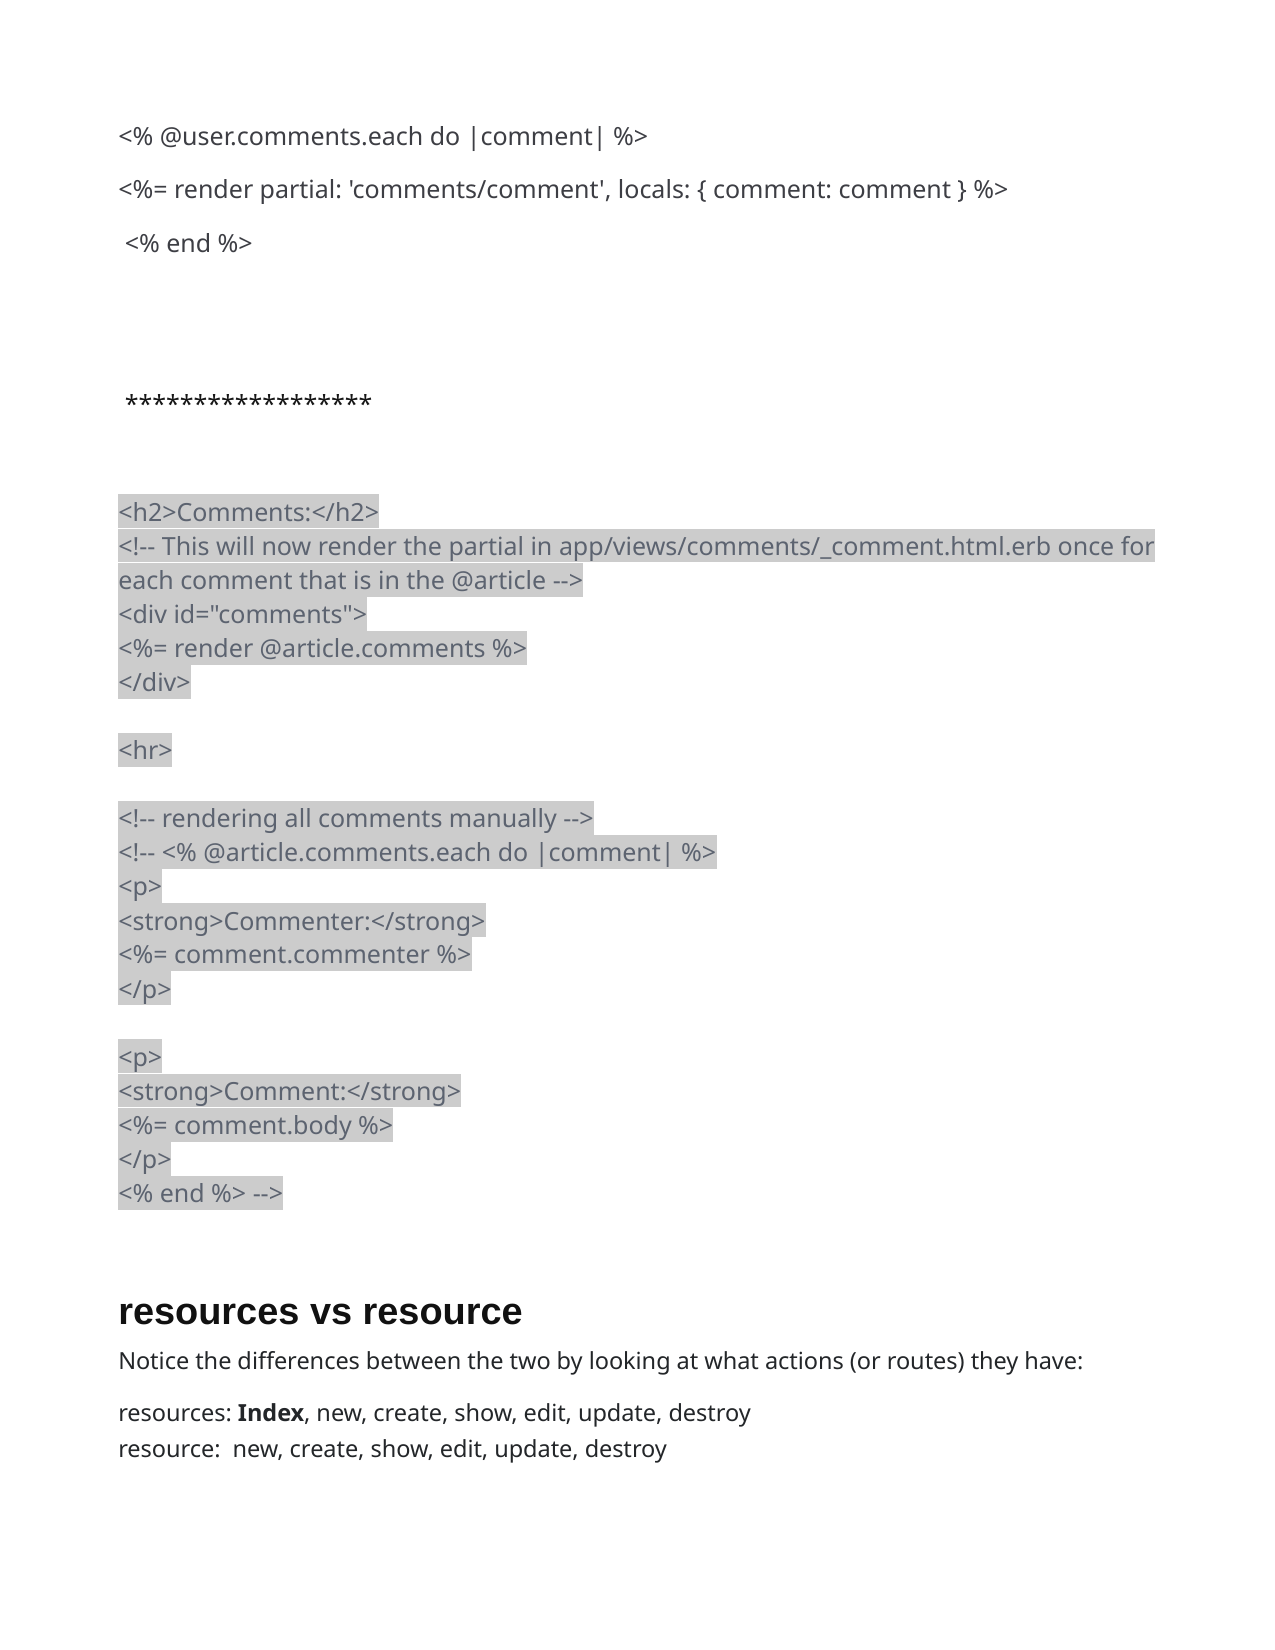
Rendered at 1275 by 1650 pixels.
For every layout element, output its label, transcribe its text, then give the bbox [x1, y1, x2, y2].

text <!-- <% @article.comments.each do |comment| %> [118, 835, 1157, 869]
text <hr> [118, 733, 1157, 767]
text <strong>Comment:</strong> [118, 1073, 1157, 1107]
text <!-- This will now render the partial in app/views/comments/_comment.html.erb once for each comment that is in the @article --> [118, 528, 1157, 597]
text <%= render partial: 'comments/comment', locals: { comment: comment } %> [118, 172, 1157, 206]
text <% @user.comments.each do |comment| %> [118, 118, 1157, 152]
text resource: new, create, show, edit, update, destroy [118, 1433, 1157, 1465]
text <% end %> [118, 226, 1157, 260]
text ****************** [118, 387, 1157, 421]
text Notice the differences between the two by looking at what actions (or routes) they have: [118, 1344, 1157, 1377]
subtitle resources vs resource [118, 1288, 1157, 1332]
text <h2>Comments:</h2> [118, 494, 1157, 528]
text <%= comment.commenter %> [118, 937, 1157, 971]
text </p> [118, 971, 1157, 1005]
text <strong>Commenter:</strong> [118, 903, 1157, 937]
text resources: Index, new, create, show, edit, update, destroy [118, 1396, 1157, 1428]
text <div id="comments"> [118, 597, 1157, 631]
text <% end %> --> [118, 1176, 1157, 1210]
text <%= comment.body %> [118, 1107, 1157, 1142]
text </div> [118, 665, 1157, 699]
text </p> [118, 1142, 1157, 1176]
text <%= render @article.comments %> [118, 631, 1157, 665]
text <p> [118, 869, 1157, 903]
text <!-- rendering all comments manually --> [118, 801, 1157, 835]
text <p> [118, 1039, 1157, 1073]
